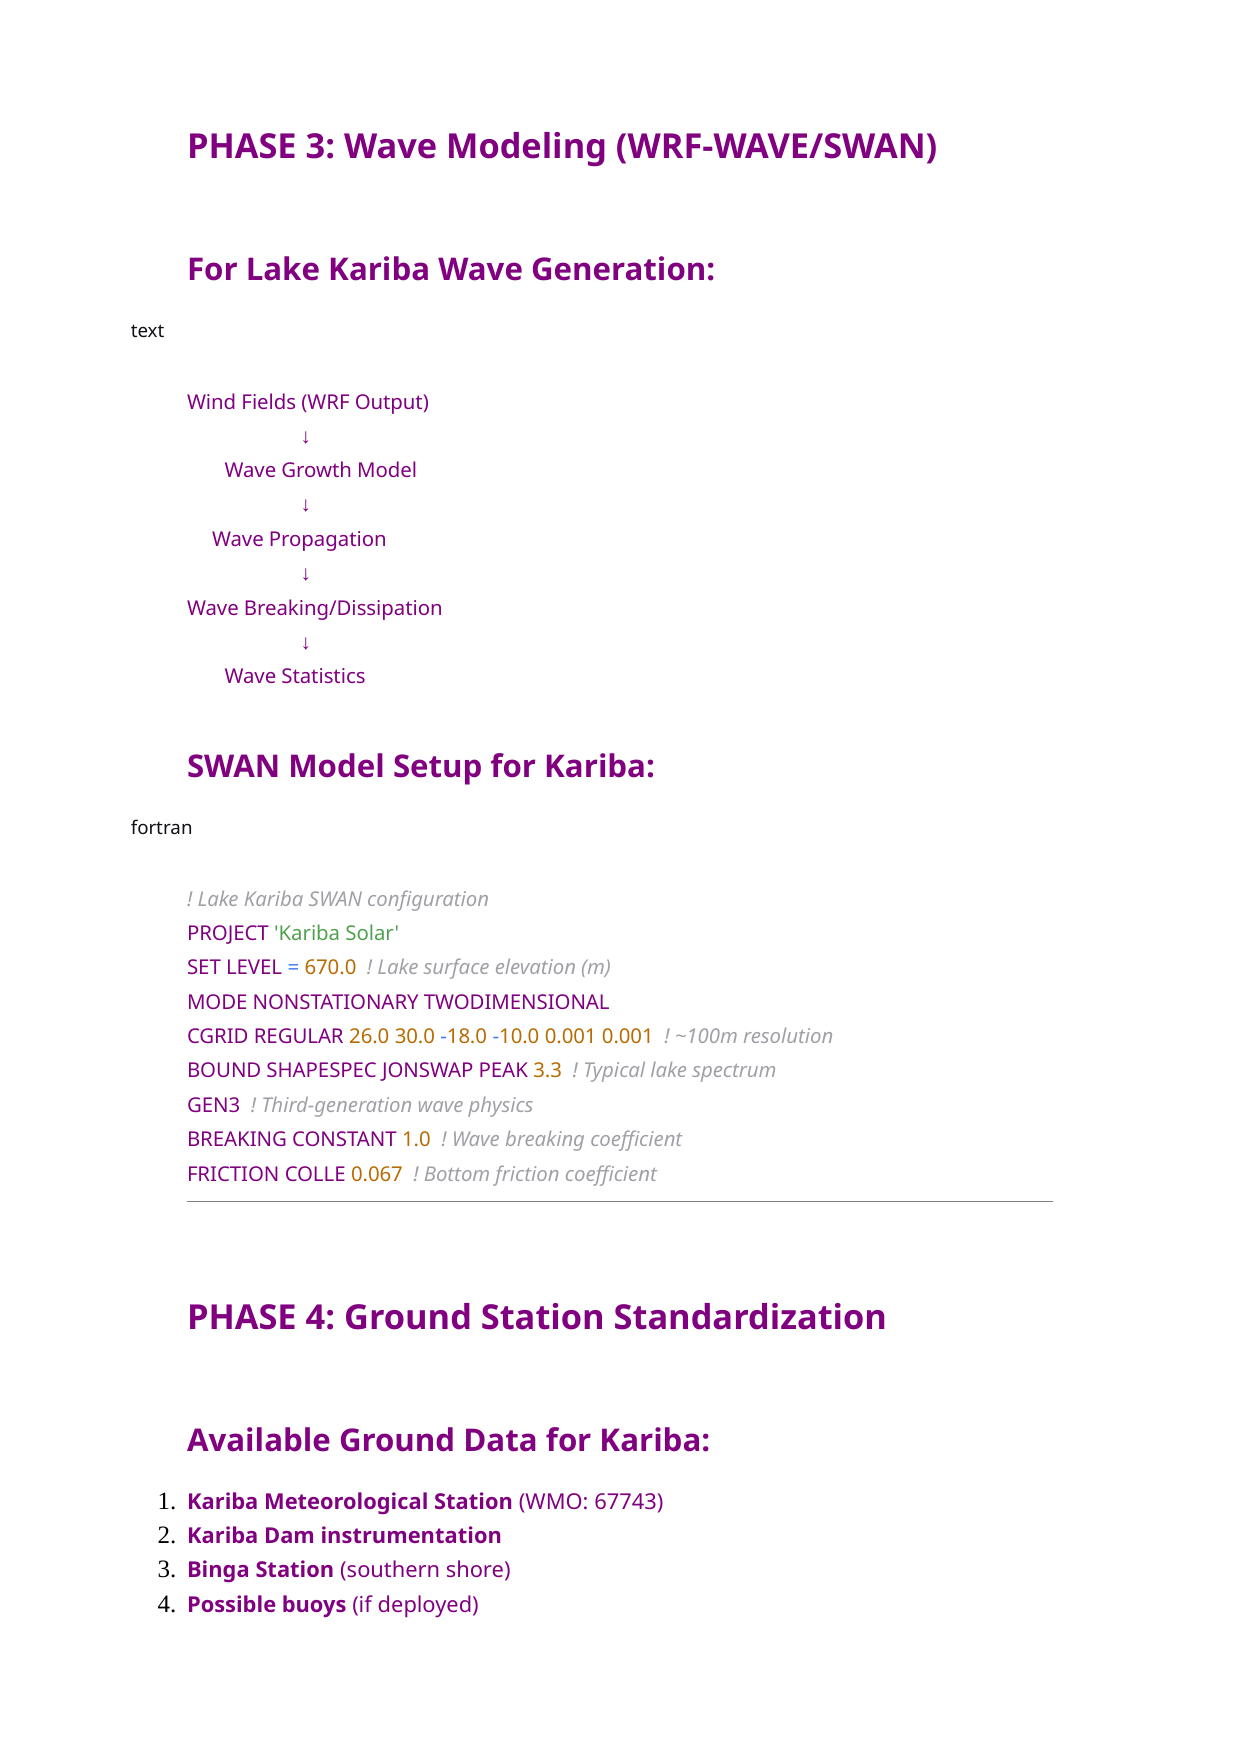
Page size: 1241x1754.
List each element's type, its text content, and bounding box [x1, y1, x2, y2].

subtitle PHASE 3: Wave Modeling (WRF-WAVE/SWAN) [187, 118, 1053, 168]
text Wave Breaking/Dissipation [187, 587, 1053, 621]
subtitle PHASE 4: Ground Station Standardization [187, 1289, 1053, 1339]
text GEN3 ! Third-generation wave physics [187, 1084, 1053, 1118]
text BOUND SHAPESPEC JONSWAP PEAK 3.3 ! Typical lake spectrum [187, 1049, 1053, 1084]
list Possible buoys (if deployed) [187, 1588, 1053, 1618]
text ↓ [187, 552, 1053, 587]
text ↓ [187, 621, 1053, 656]
list Kariba Dam instrumentation [187, 1520, 1053, 1550]
subtitle Available Ground Data for Kariba: [187, 1414, 1053, 1461]
text Wind Fields (WRF Output) [187, 381, 1053, 415]
text Wave Growth Model [187, 449, 1053, 484]
list Binga Station (southern shore) [187, 1554, 1053, 1584]
text fortran [131, 812, 1053, 840]
text BREAKING CONSTANT 1.0 ! Wave breaking coefficient [187, 1118, 1053, 1152]
text MODE NONSTATIONARY TWODIMENSIONAL [187, 981, 1053, 1015]
text CGRID REGULAR 26.0 30.0 -18.0 -10.0 0.001 0.001 ! ~100m resolution [187, 1015, 1053, 1049]
subtitle For Lake Kariba Wave Generation: [187, 243, 1053, 290]
text Wave Propagation [187, 518, 1053, 552]
text text [131, 315, 1053, 343]
text SET LEVEL = 670.0 ! Lake surface elevation (m) [187, 946, 1053, 981]
text PROJECT 'Kariba Solar' [187, 912, 1053, 946]
subtitle SWAN Model Setup for Kariba: [187, 740, 1053, 787]
text FRICTION COLLE 0.067 ! Bottom friction coefficient [187, 1152, 1053, 1187]
text Wave Statistics [187, 656, 1053, 690]
list Kariba Meteorological Station (WMO: 67743) [187, 1486, 1053, 1516]
text ↓ [187, 415, 1053, 449]
text ↓ [187, 484, 1053, 518]
text ! Lake Kariba SWAN configuration [187, 877, 1053, 912]
